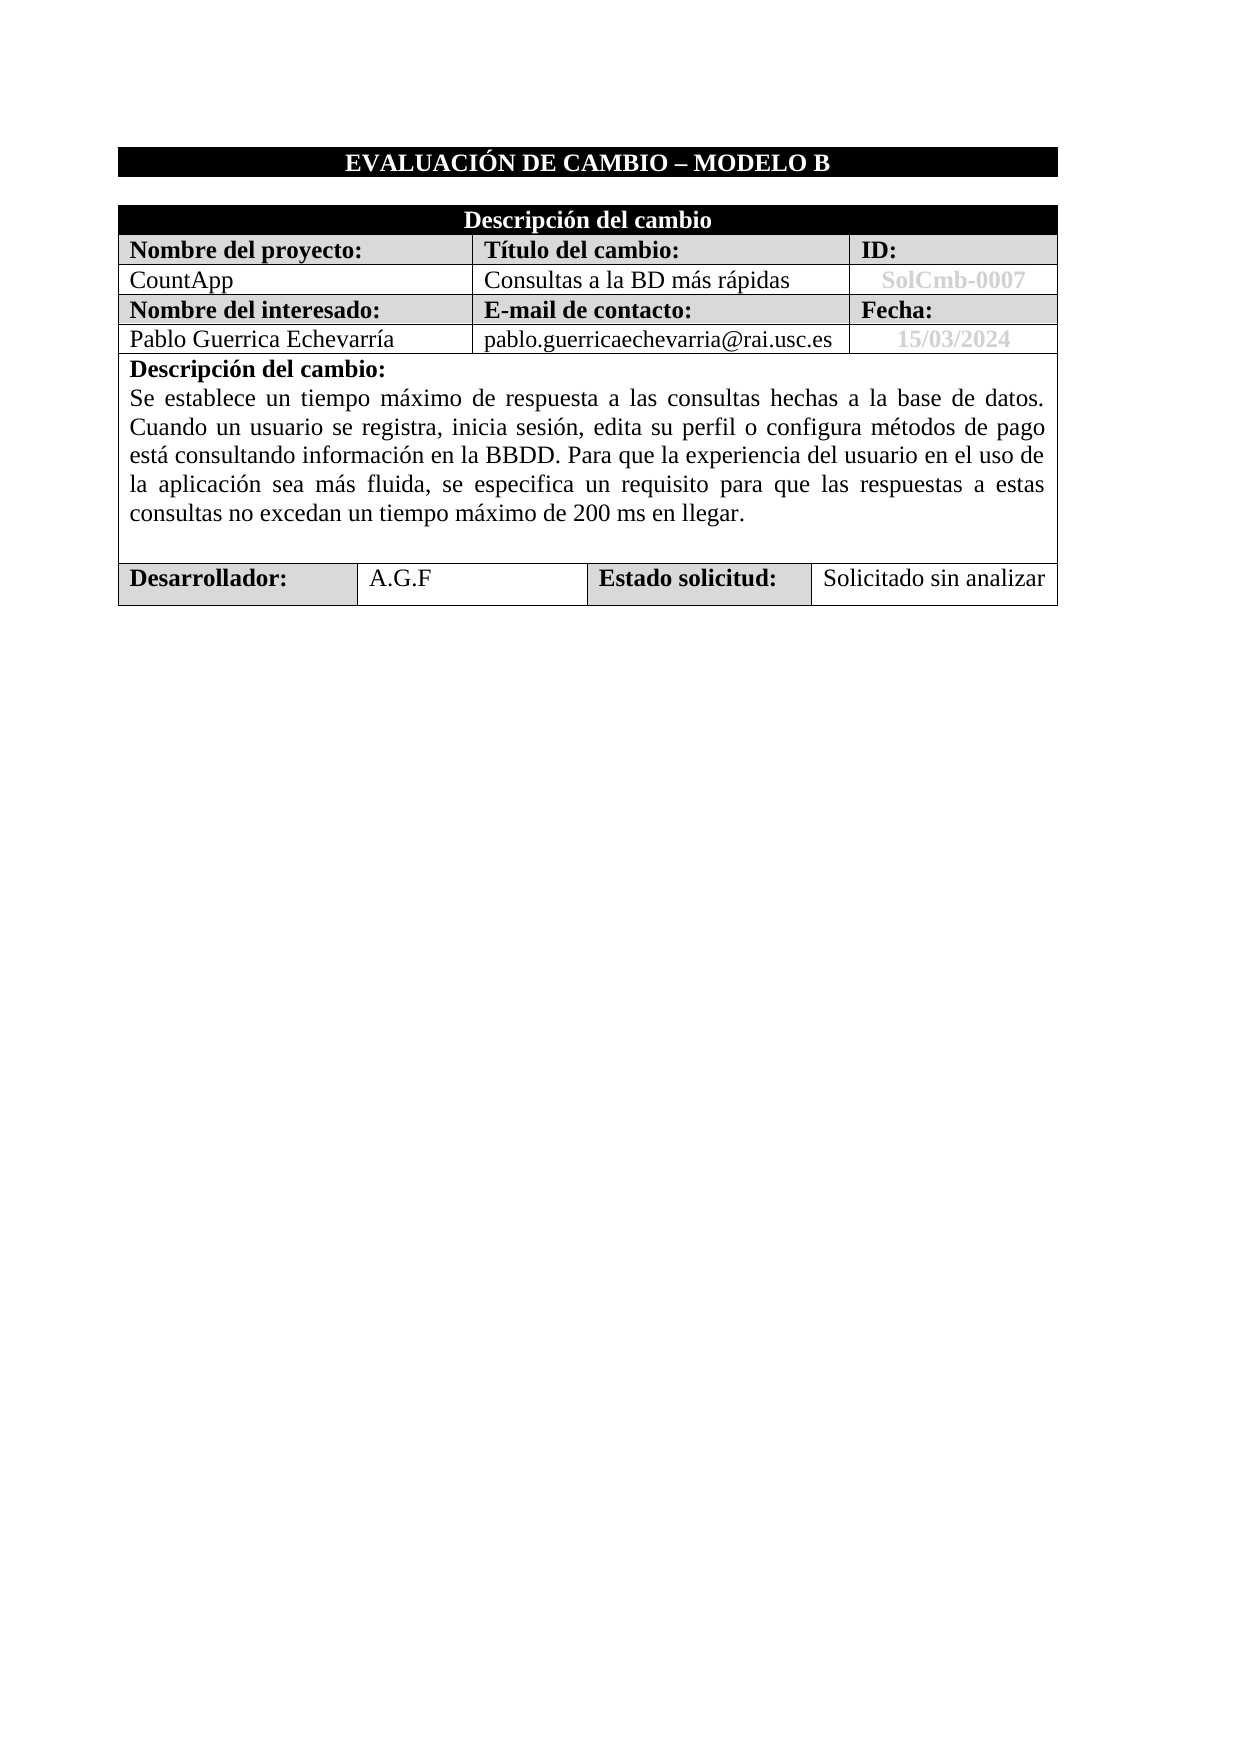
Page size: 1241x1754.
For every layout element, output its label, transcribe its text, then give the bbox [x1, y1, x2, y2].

table_cell Pablo Guerrica Echevarría [119, 325, 472, 353]
table_cell [118, 177, 1057, 205]
table_cell Descripción del cambio: Se establece un tiempo máximo de respuesta a las consultas hechas a la base de datos. Cuando un usuario se registra, inicia sesión, edita su perfil o configura métodos de pago está consultando información en la BBDD. Para que la experiencia del usuario en el uso de la aplicación sea más fluida, se especifica un requisito para que las respuestas a estas consultas no excedan un tiempo máximo de 200 ms en llegar. [119, 354, 1057, 562]
table_cell 15/03/2024 [850, 325, 1057, 353]
table_cell Consultas a la BD más rápidas [473, 265, 849, 294]
table_cell Descripción del cambio [119, 205, 1057, 234]
table_cell Fecha: [850, 295, 1057, 323]
table_cell Título del cambio: [473, 235, 849, 264]
table_header EVALUACIÓN DE CAMBIO – MODELO B [119, 148, 1057, 177]
table_cell Estado solicitud: [588, 564, 811, 605]
table_cell SolCmb-0007 [850, 265, 1057, 294]
table_cell Nombre del proyecto: [119, 235, 472, 264]
table_cell E-mail de contacto: [473, 295, 849, 323]
table_cell Nombre del interesado: [119, 295, 472, 323]
table_cell Desarrollador: [119, 564, 357, 605]
table_cell A.G.F [358, 564, 587, 605]
table_cell CountApp [119, 265, 472, 294]
table_cell Solicitado sin analizar [812, 564, 1057, 605]
table_cell pablo.guerricaechevarria@rai.usc.es [473, 325, 849, 353]
table_cell ID: [850, 235, 1057, 264]
